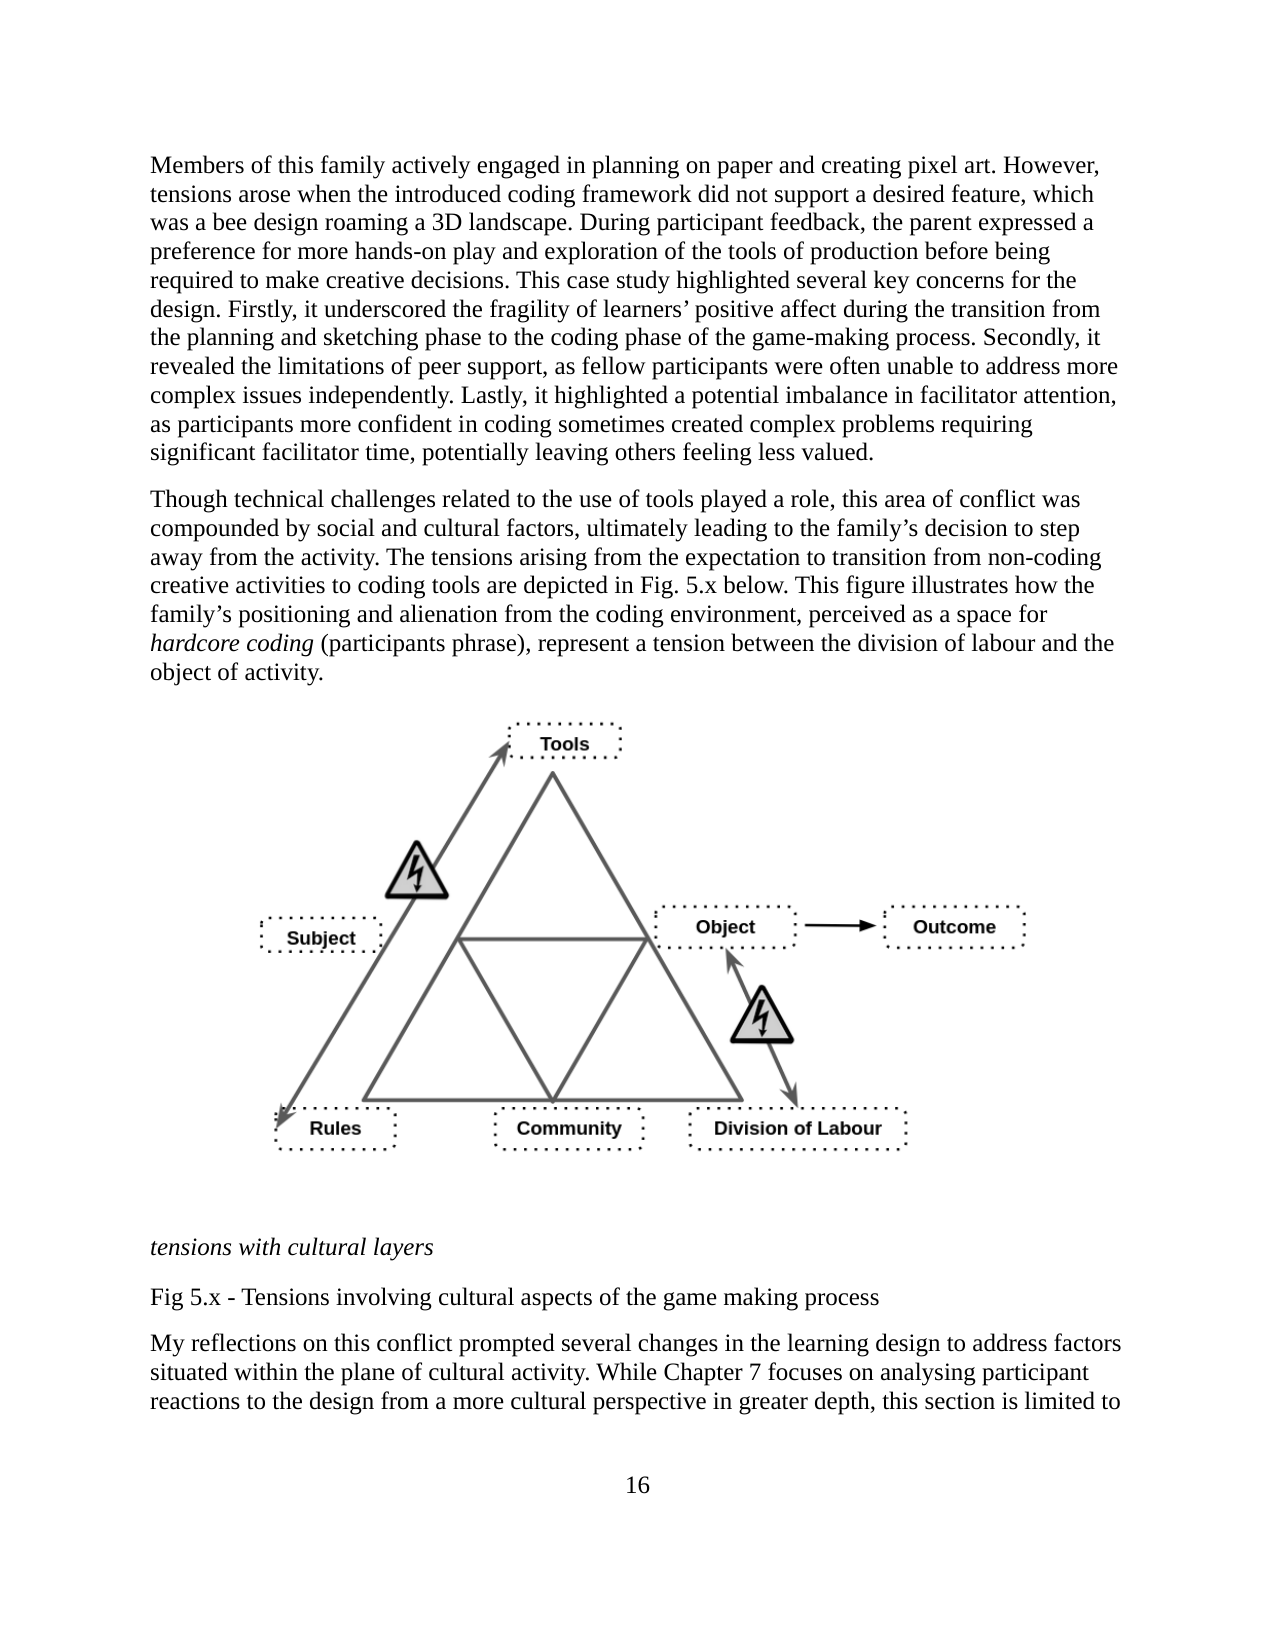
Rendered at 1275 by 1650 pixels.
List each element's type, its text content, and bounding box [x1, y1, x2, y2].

text Though technical challenges related to the use of tools played a role, this area of conflict was compounded by social and cultural factors, ultimately leading to the family’s decision to step away from the activity. The tensions arising from the expectation to transition from non-coding creative activities to coding tools are depicted in Fig. 5.x below. This figure illustrates how the family’s positioning and alienation from the coding environment, perceived as a space for hardcore coding (participants phrase), represent a tension between the division of labour and the object of activity. [150, 484, 1125, 685]
text Fig 5.x - Tensions involving cultural aspects of the game making process [150, 1282, 1125, 1311]
picture [150, 694, 1077, 1219]
text My reflections on this conflict prompted several changes in the learning design to address factors situated within the plane of cultural activity. While Chapter 7 focuses on analysing participant reactions to the design from a more cultural perspective in greater depth, this section is limited to [150, 1328, 1125, 1415]
text Members of this family actively engaged in planning on paper and creating pixel art. However, tensions arose when the introduced coding framework did not support a desired feature, which was a bee design roaming a 3D landscape. During participant feedback, the parent expressed a preference for more hands-on play and exploration of the tools of production before being required to make creative decisions. This case study highlighted several key concerns for the design. Firstly, it underscored the fragility of learners’ positive affect during the transition from the planning and sketching phase to the coding phase of the game-making process. Secondly, it revealed the limitations of peer support, as fellow participants were often unable to address more complex issues independently. Lastly, it highlighted a potential imbalance in facilitator attention, as participants more confident in coding sometimes created complex problems requiring significant facilitator time, potentially leaving others feeling less valued. [150, 150, 1125, 466]
text tensions with cultural layers [150, 1232, 1125, 1260]
